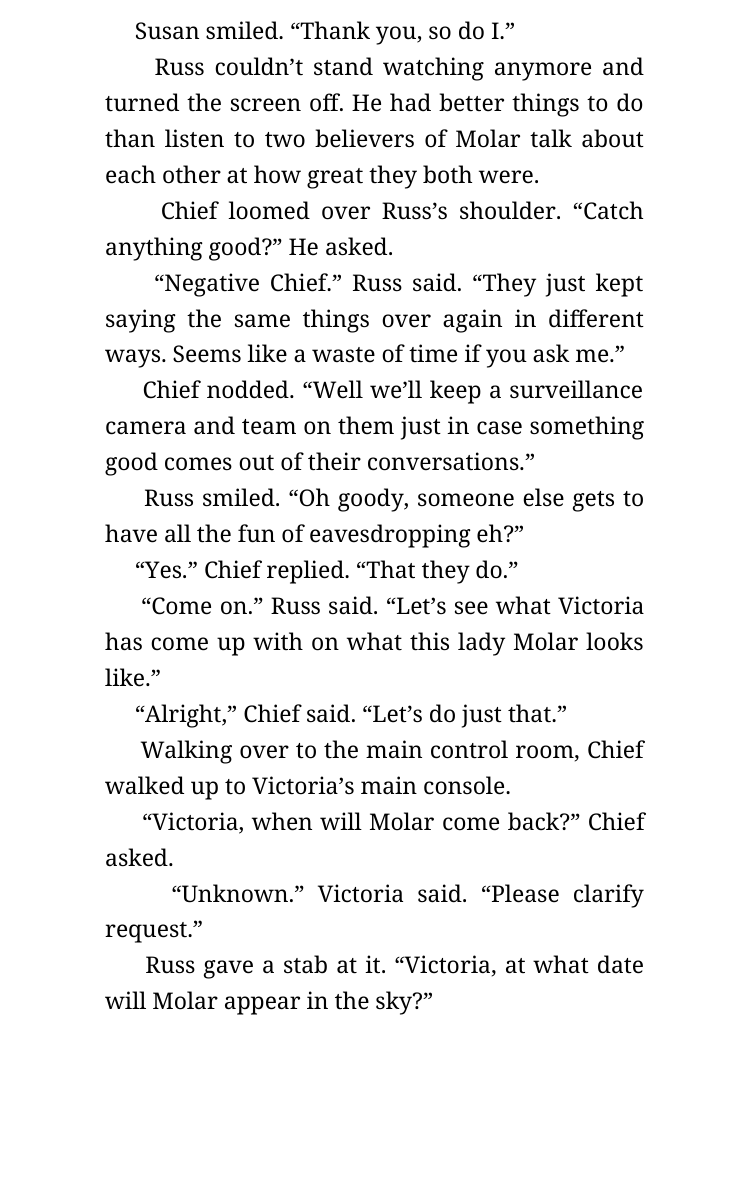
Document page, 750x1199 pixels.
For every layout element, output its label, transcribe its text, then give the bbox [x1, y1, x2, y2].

text Russ gave a stab at it. “Victoria, at what date will Molar appear in the sky?” [105, 949, 645, 1017]
text Russ couldn’t stand watching anymore and turned the screen off. He had better things to do than listen to two believers of Molar talk about each other at how great they both were. [105, 51, 645, 190]
text “Yes.” Chief replied. “That they do.” [105, 554, 645, 585]
text Russ smiled. “Oh goody, someone else gets to have all the fun of eavesdropping eh?” [105, 482, 645, 549]
text “Unknown.” Victoria said. “Please clarify request.” [105, 877, 645, 945]
text Chief nodded. “Well we’ll keep a surveillance camera and team on them just in case something good comes out of their conversations.” [105, 374, 645, 477]
text “Victoria, when will Molar come back?” Chief asked. [105, 806, 645, 873]
text Chief loomed over Russ’s shoulder. “Catch anything good?” He asked. [105, 195, 645, 262]
text “Alright,” Chief said. “Let’s do just that.” [105, 698, 645, 729]
text Susan smiled. “Thank you, so do I.” [105, 15, 645, 46]
text “Negative Chief.” Russ said. “They just kept saying the same things over again in different ways. Seems like a waste of time if you ask me.” [105, 267, 645, 370]
text “Come on.” Russ said. “Let’s see what Victoria has come up with on what this lady Molar looks like.” [105, 590, 645, 693]
text Walking over to the main control room, Chief walked up to Victoria’s main console. [105, 734, 645, 801]
